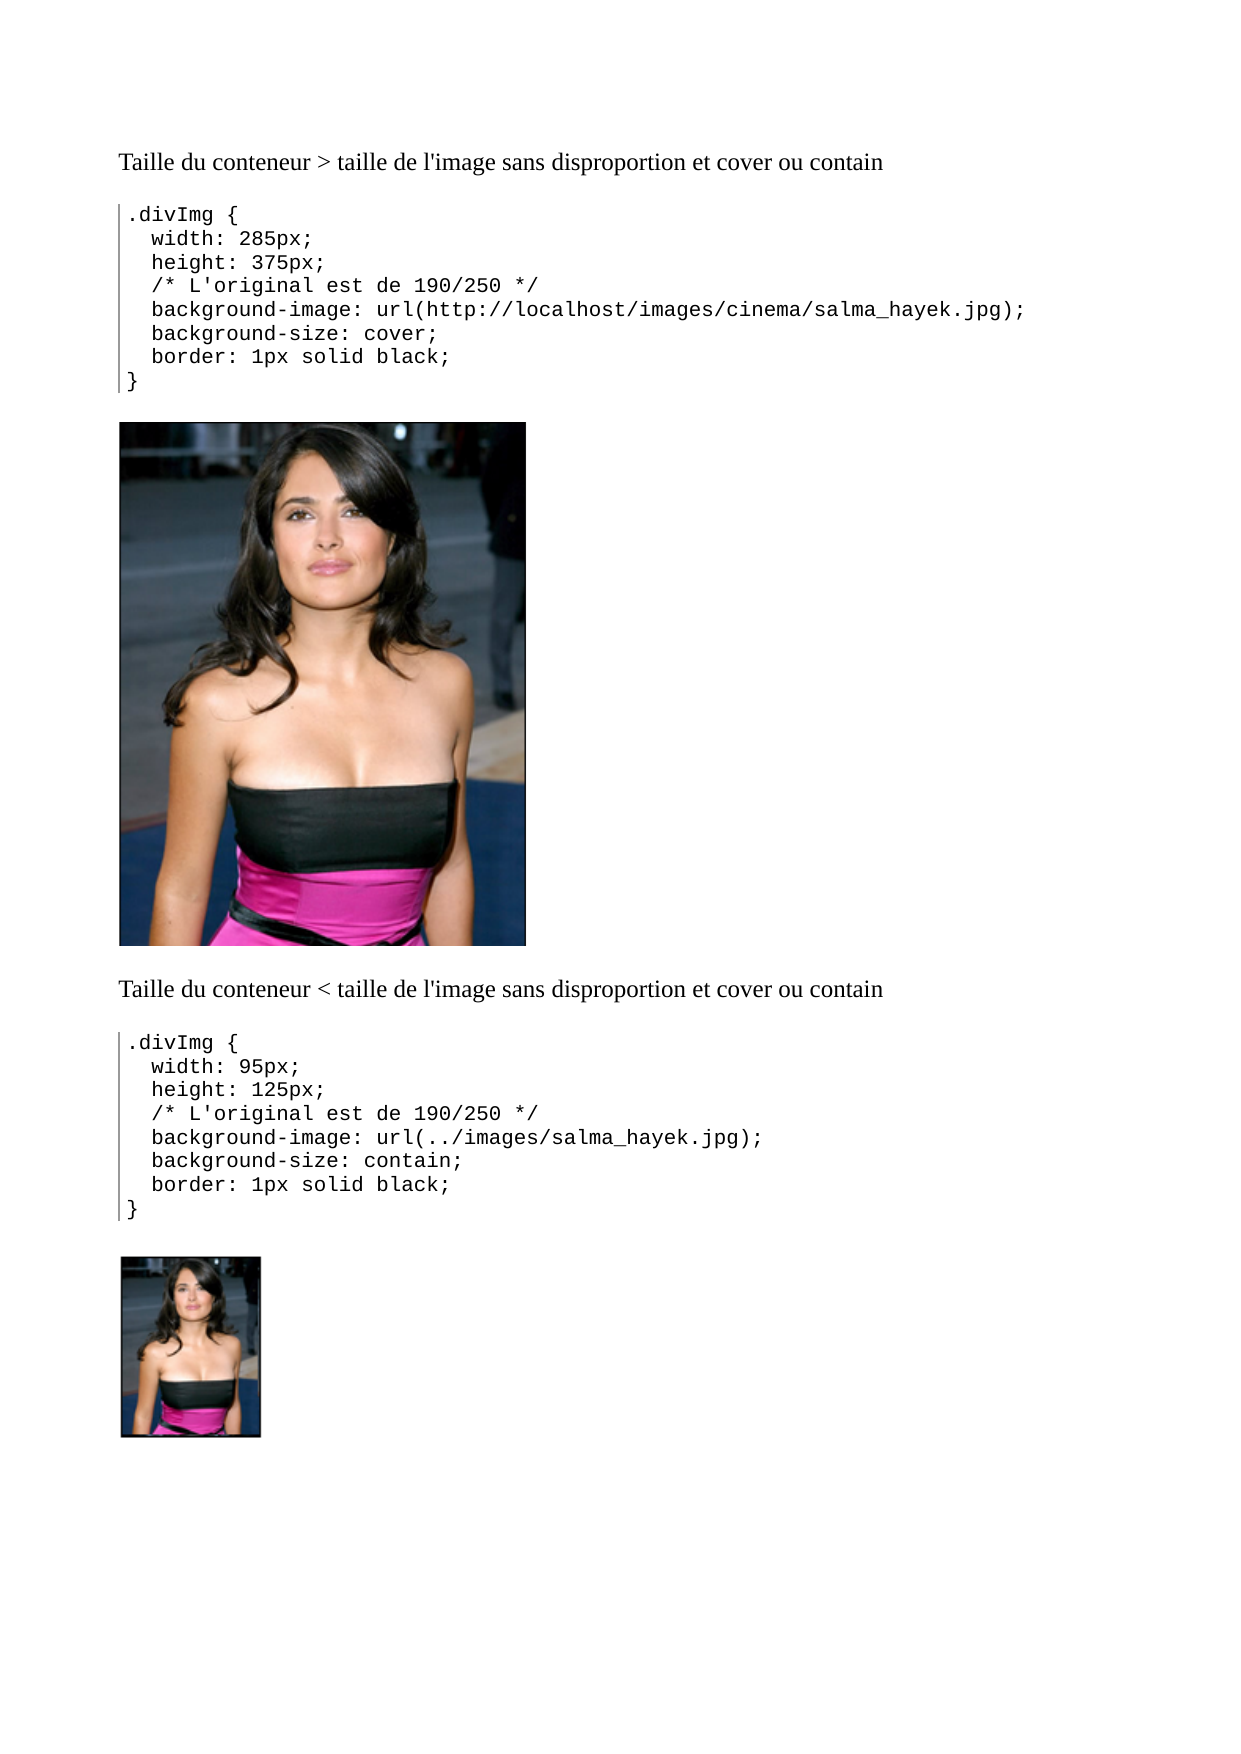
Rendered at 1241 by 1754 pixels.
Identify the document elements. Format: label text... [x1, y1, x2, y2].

text background-size: contain; [120, 1150, 1122, 1174]
text border: 1px solid black; [120, 1174, 1122, 1198]
text Taille du conteneur > taille de l'image sans disproportion et cover ou contain [118, 147, 1122, 176]
text background-image: url(http://localhost/images/cinema/salma_hayek.jpg); [120, 299, 1122, 323]
text /* L'original est de 190/250 */ [120, 1103, 1122, 1127]
text width: 95px; [120, 1056, 1122, 1079]
text background-size: cover; [120, 323, 1122, 346]
text background-image: url(../images/salma_hayek.jpg); [120, 1127, 1122, 1150]
text /* L'original est de 190/250 */ [120, 275, 1122, 299]
text height: 125px; [120, 1079, 1122, 1103]
text .divImg { [120, 204, 1122, 228]
text .divImg { [120, 1032, 1122, 1056]
text } [120, 1198, 1122, 1221]
text Taille du conteneur < taille de l'image sans disproportion et cover ou contain [118, 974, 1122, 1003]
text width: 285px; [120, 228, 1122, 252]
text height: 375px; [120, 252, 1122, 275]
text border: 1px solid black; [120, 346, 1122, 370]
text } [120, 370, 1122, 393]
